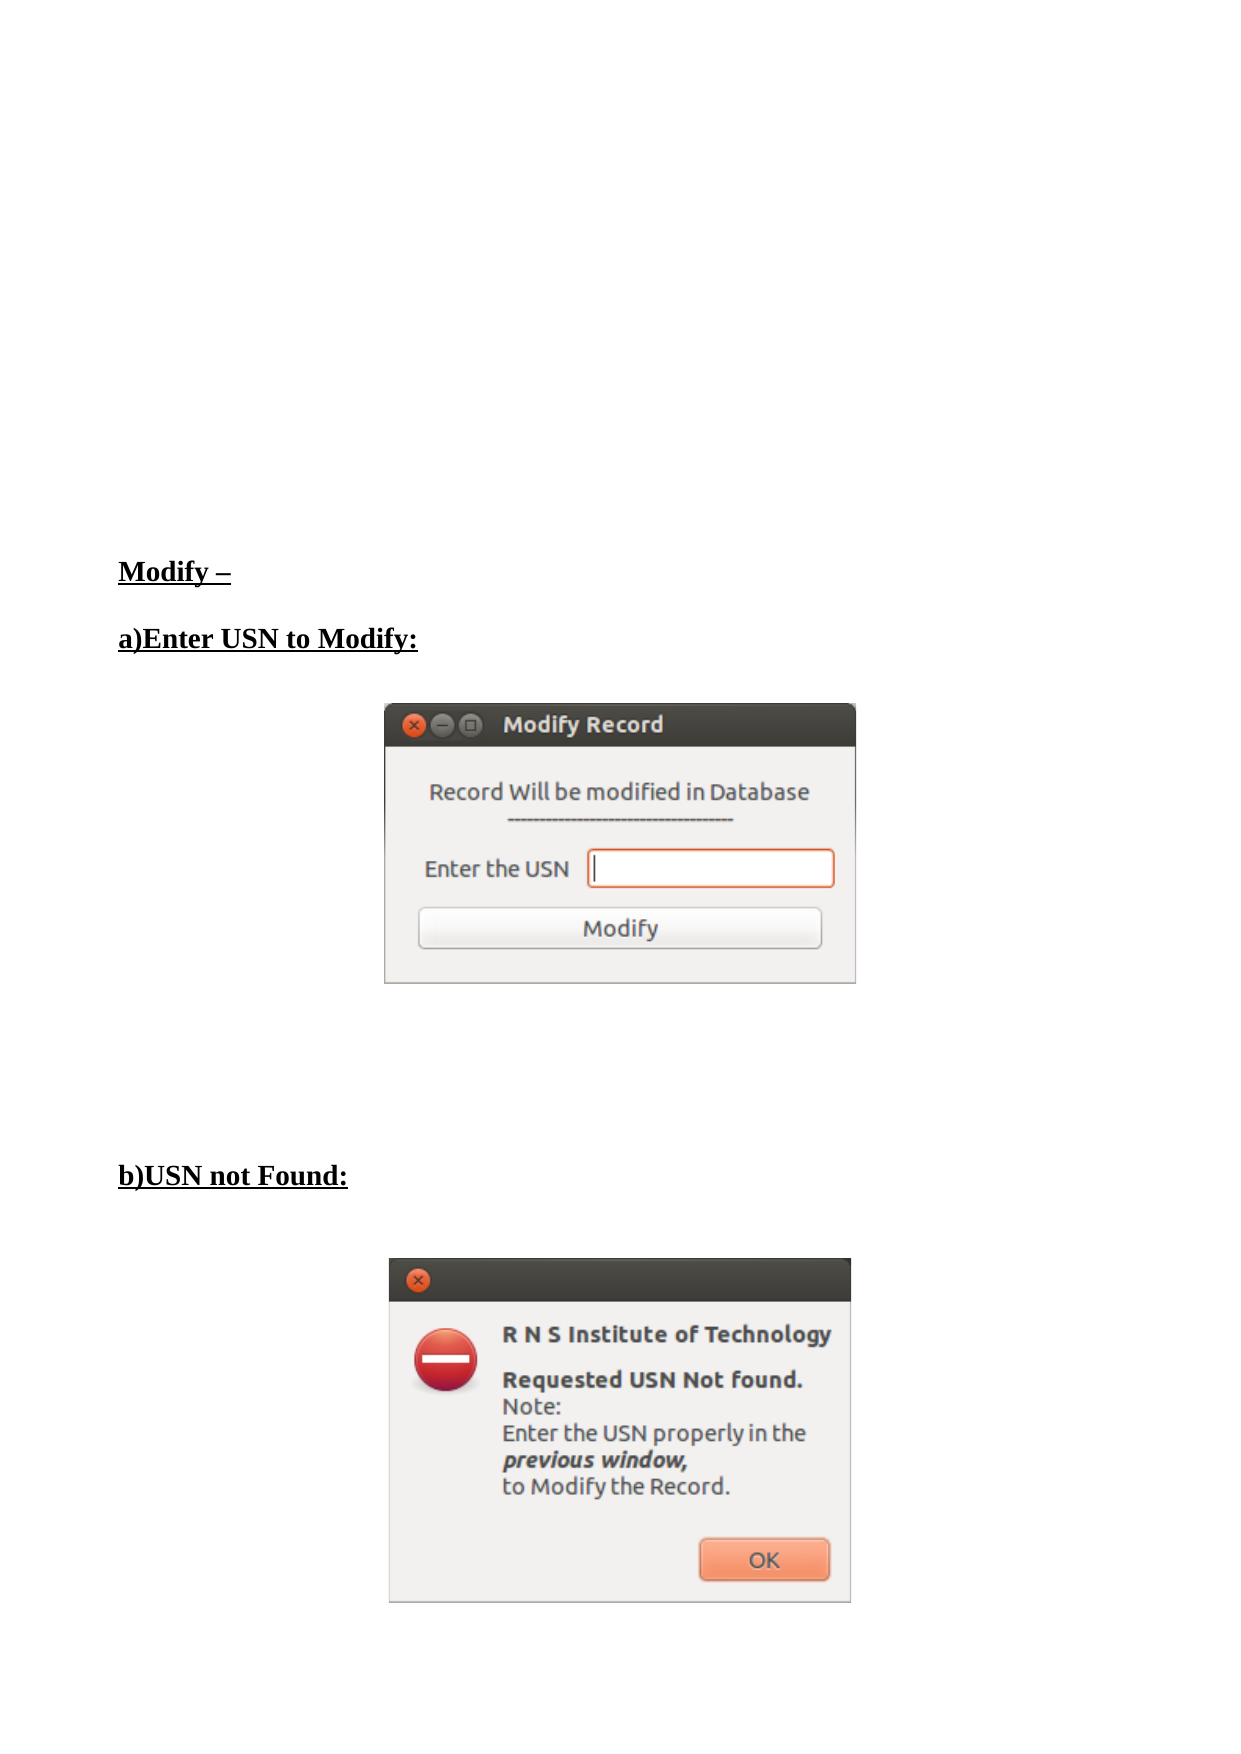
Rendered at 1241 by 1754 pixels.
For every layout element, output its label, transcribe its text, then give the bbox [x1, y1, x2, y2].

text b)USN not Found: [118, 1158, 1122, 1191]
text a)Enter USN to Modify: [118, 621, 1122, 655]
text Modify – [118, 554, 1122, 588]
picture [388, 1258, 852, 1603]
picture [384, 703, 857, 984]
